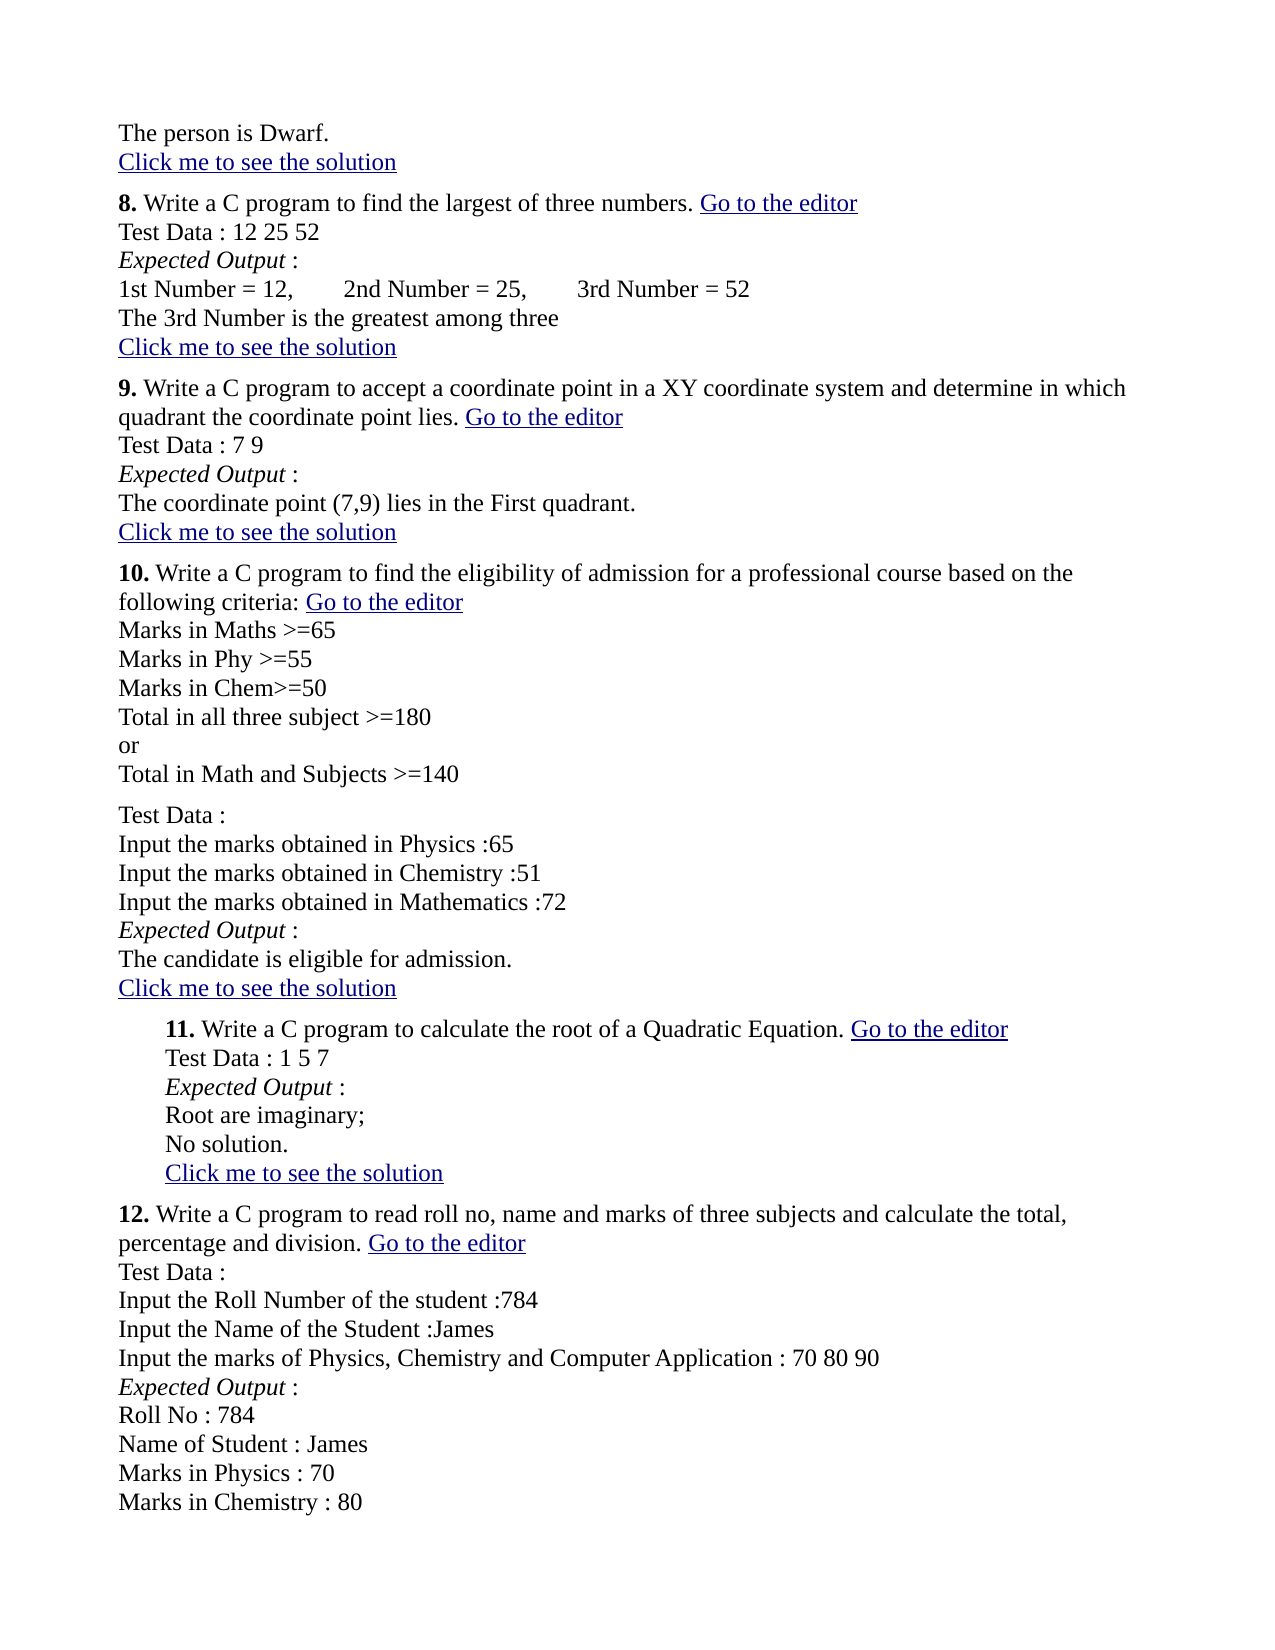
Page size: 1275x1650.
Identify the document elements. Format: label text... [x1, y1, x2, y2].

text 10. Write a C program to find the eligibility of admission for a professional course based on the following criteria: Go to the editor Marks in Maths >=65 Marks in Phy >=55 Marks in Chem>=50 Total in all three subject >=180 or Total in Math and Subjects >=140 [118, 558, 1157, 788]
text 8. Write a C program to find the largest of three numbers. Go to the editor Test Data : 12 25 52 Expected Output : 1st Number = 12, 2nd Number = 25, 3rd Number = 52 The 3rd Number is the greatest among three Click me to see the solution [118, 188, 1157, 361]
text Test Data : Input the marks obtained in Physics :65 Input the marks obtained in Chemistry :51 Input the marks obtained in Mathematics :72 Expected Output : The candidate is eligible for admission. Click me to see the solution [118, 801, 1157, 1002]
text The person is Dwarf. Click me to see the solution [118, 118, 1157, 176]
text 11. Write a C program to calculate the root of a Quadratic Equation. Go to the editor Test Data : 1 5 7 Expected Output : Root are imaginary; No solution. Click me to see the solution [165, 1014, 1110, 1187]
text 12. Write a C program to read roll no, name and marks of three subjects and calculate the total, percentage and division. Go to the editor Test Data : Input the Roll Number of the student :784 Input the Name of the Student :James Input the marks of Physics, Chemistry and Computer Application : 70 80 90 Expected Output : Roll No : 784 Name of Student : James Marks in Physics : 70 Marks in Chemistry : 80 [118, 1199, 1157, 1516]
text 9. Write a C program to accept a coordinate point in a XY coordinate system and determine in which quadrant the coordinate point lies. Go to the editor Test Data : 7 9 Expected Output : The coordinate point (7,9) lies in the First quadrant. Click me to see the solution [118, 373, 1157, 546]
